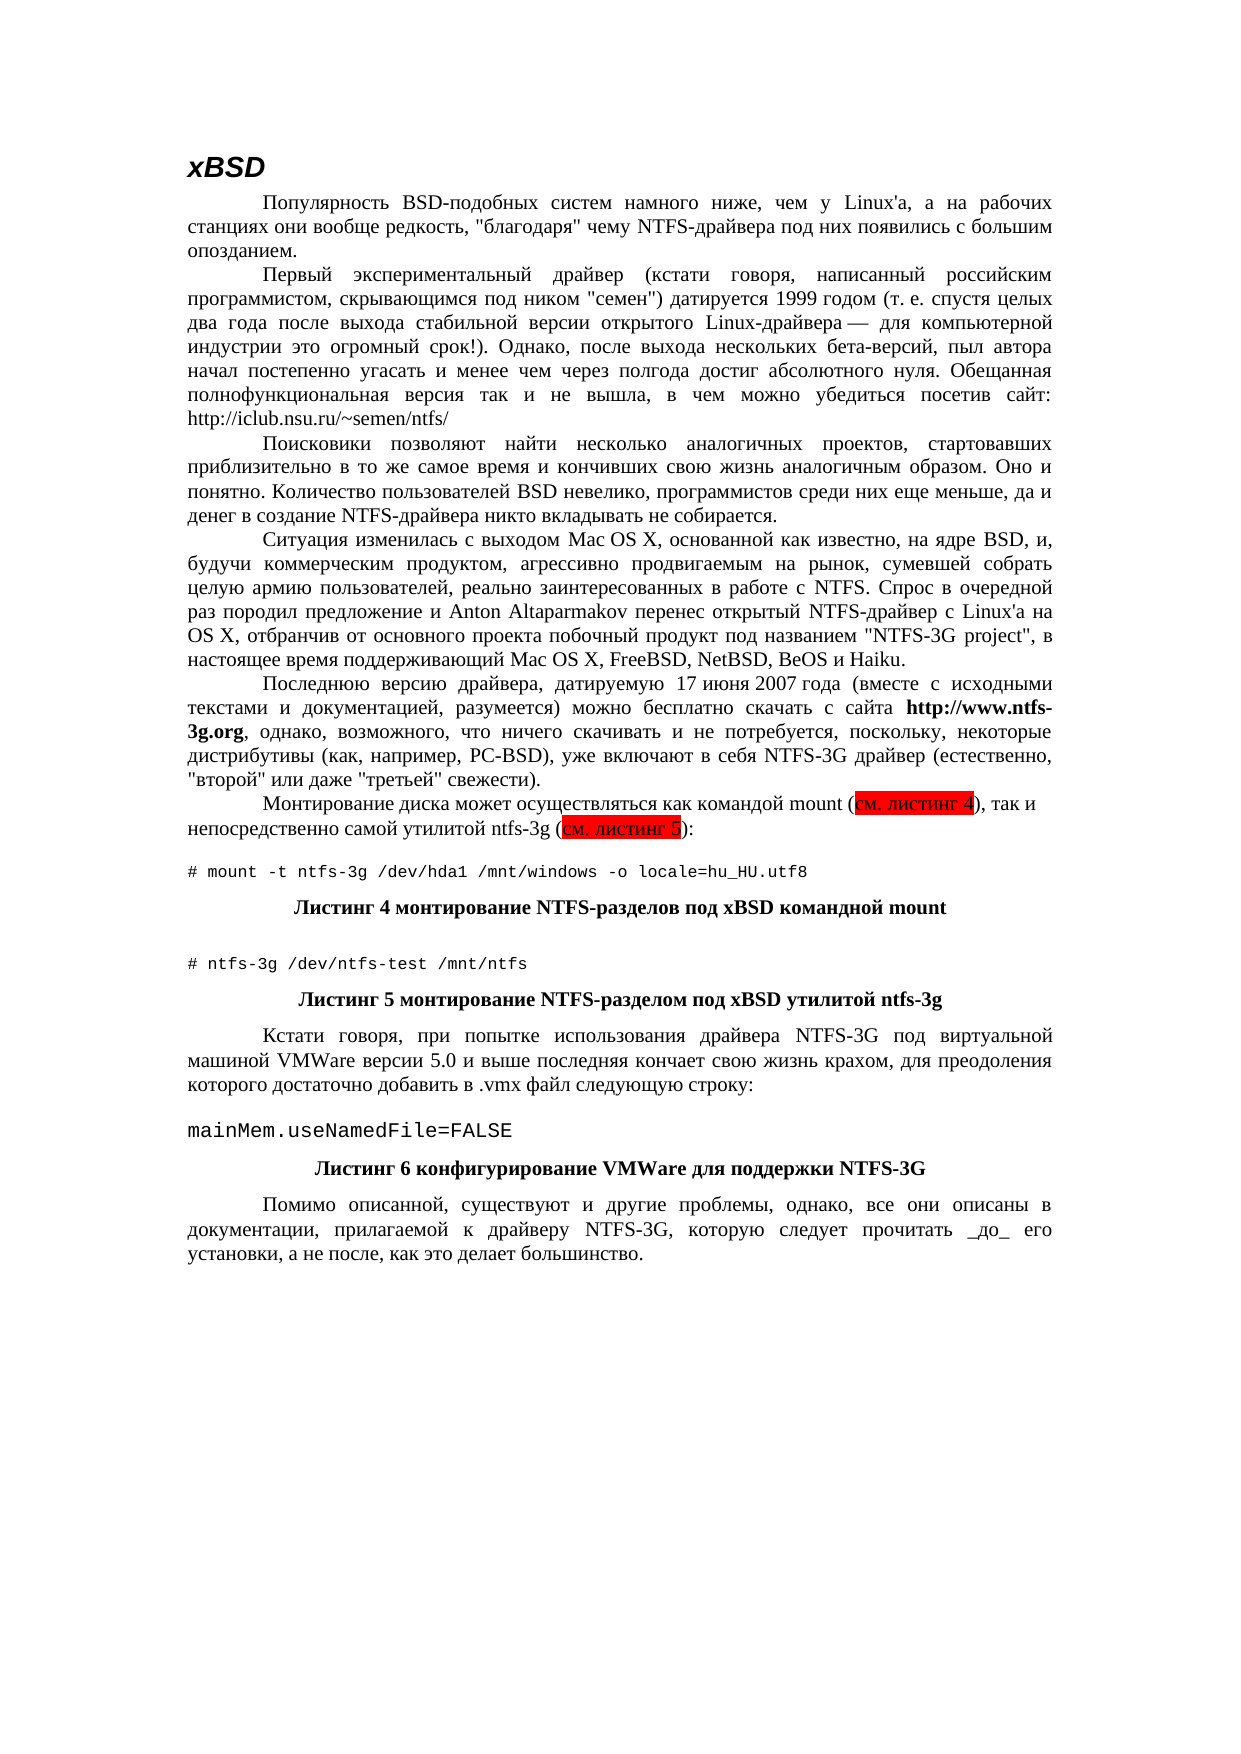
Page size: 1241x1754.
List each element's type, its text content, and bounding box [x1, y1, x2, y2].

text # ntfs-3g /dev/ntfs-test /mnt/ntfs [187, 956, 1053, 974]
text Листинг 4 монтирование NTFS-разделов под xBSD командной mount [187, 895, 1053, 919]
text Помимо описанной, существуют и другие проблемы, однако, все они описаны в документации, прилагаемой к драйверу NTFS-3G, которую следует прочитать _до_ его установки, а не после, как это делает большинство. [187, 1192, 1053, 1264]
text Поисковики позволяют найти несколько аналогичных проектов, стартовавших приблизительно в то же самое время и кончивших свою жизнь аналогичным образом. Оно и понятно. Количество пользователей BSD невелико, программистов среди них еще меньше, да и денег в создание NTFS-драйвера никто вкладывать не собирается. [187, 430, 1053, 527]
text Кстати говоря, при попытке использования драйвера NTFS-3G под виртуальной машиной VMWare версии 5.0 и выше последняя кончает свою жизнь крахом, для преодоления которого достаточно добавить в .vmx файл следующую строку: [187, 1023, 1053, 1096]
text Монтирование диска может осуществляться как командой mount (см. листинг 4), так и непосредственно самой утилитой ntfs-3g (см. листинг 5): [187, 791, 1053, 839]
text Первый экспериментальный драйвер (кстати говоря, написанный российским программистом, скрывающимся под ником "семен") датируется 1999 годом (т. е. спустя целых два года после выхода стабильной версии открытого Linux-драйвера — для компьютерной индустрии это огромный срок!). Однако, после выхода нескольких бета-версий, пыл автора начал постепенно угасать и менее чем через полгода достиг абсолютного нуля. Обещанная полнофункциональная версия так и не вышла, в чем можно убедиться посетив сайт: http://iclub.nsu.ru/~semen/ntfs/ [187, 262, 1053, 430]
text mainMem.useNamedFile=FALSE [187, 1120, 1053, 1143]
text Популярность BSD-подобных систем намного ниже, чем у Linux'а, а на рабочих станциях они вообще редкость, "благодаря" чему NTFS-драйвера под них появились с большим опозданием. [187, 190, 1053, 262]
subtitle xBSD [187, 150, 1053, 183]
text Листинг 5 монтирование NTFS-разделом под xBSD утилитой ntfs-3g [187, 987, 1053, 1011]
text # mount -t ntfs-3g /dev/hda1 /mnt/windows -o locale=hu_HU.utf8 [187, 863, 1053, 882]
text Последнюю версию драйвера, датируемую 17 июня 2007 года (вместе с исходными текстами и документацией, разумеется) можно бесплатно скачать с сайта http://www.ntfs-3g.org, однако, возможного, что ничего скачивать и не потребуется, поскольку, некоторые дистрибутивы (как, например, PC-BSD), уже включают в себя NTFS-3G драйвер (естественно, "второй" или даже "третьей" свежести). [187, 671, 1053, 791]
text Листинг 6 конфигурирование VMWare для поддержки NTFS-3G [187, 1156, 1053, 1180]
text Ситуация изменилась с выходом Mac OS X, основанной как известно, на ядре BSD, и, будучи коммерческим продуктом, агрессивно продвигаемым на рынок, сумевшей собрать целую армию пользователей, реально заинтересованных в работе с NTFS. Спрос в очередной раз породил предложение и Anton Altaparmakov перенес открытый NTFS-драйвер с Linux'а на OS X, отбранчив от основного проекта побочный продукт под названием "NTFS-3G project", в настоящее время поддерживающий Mac OS X, FreeBSD, NetBSD, BeOS и Haiku. [187, 527, 1053, 671]
